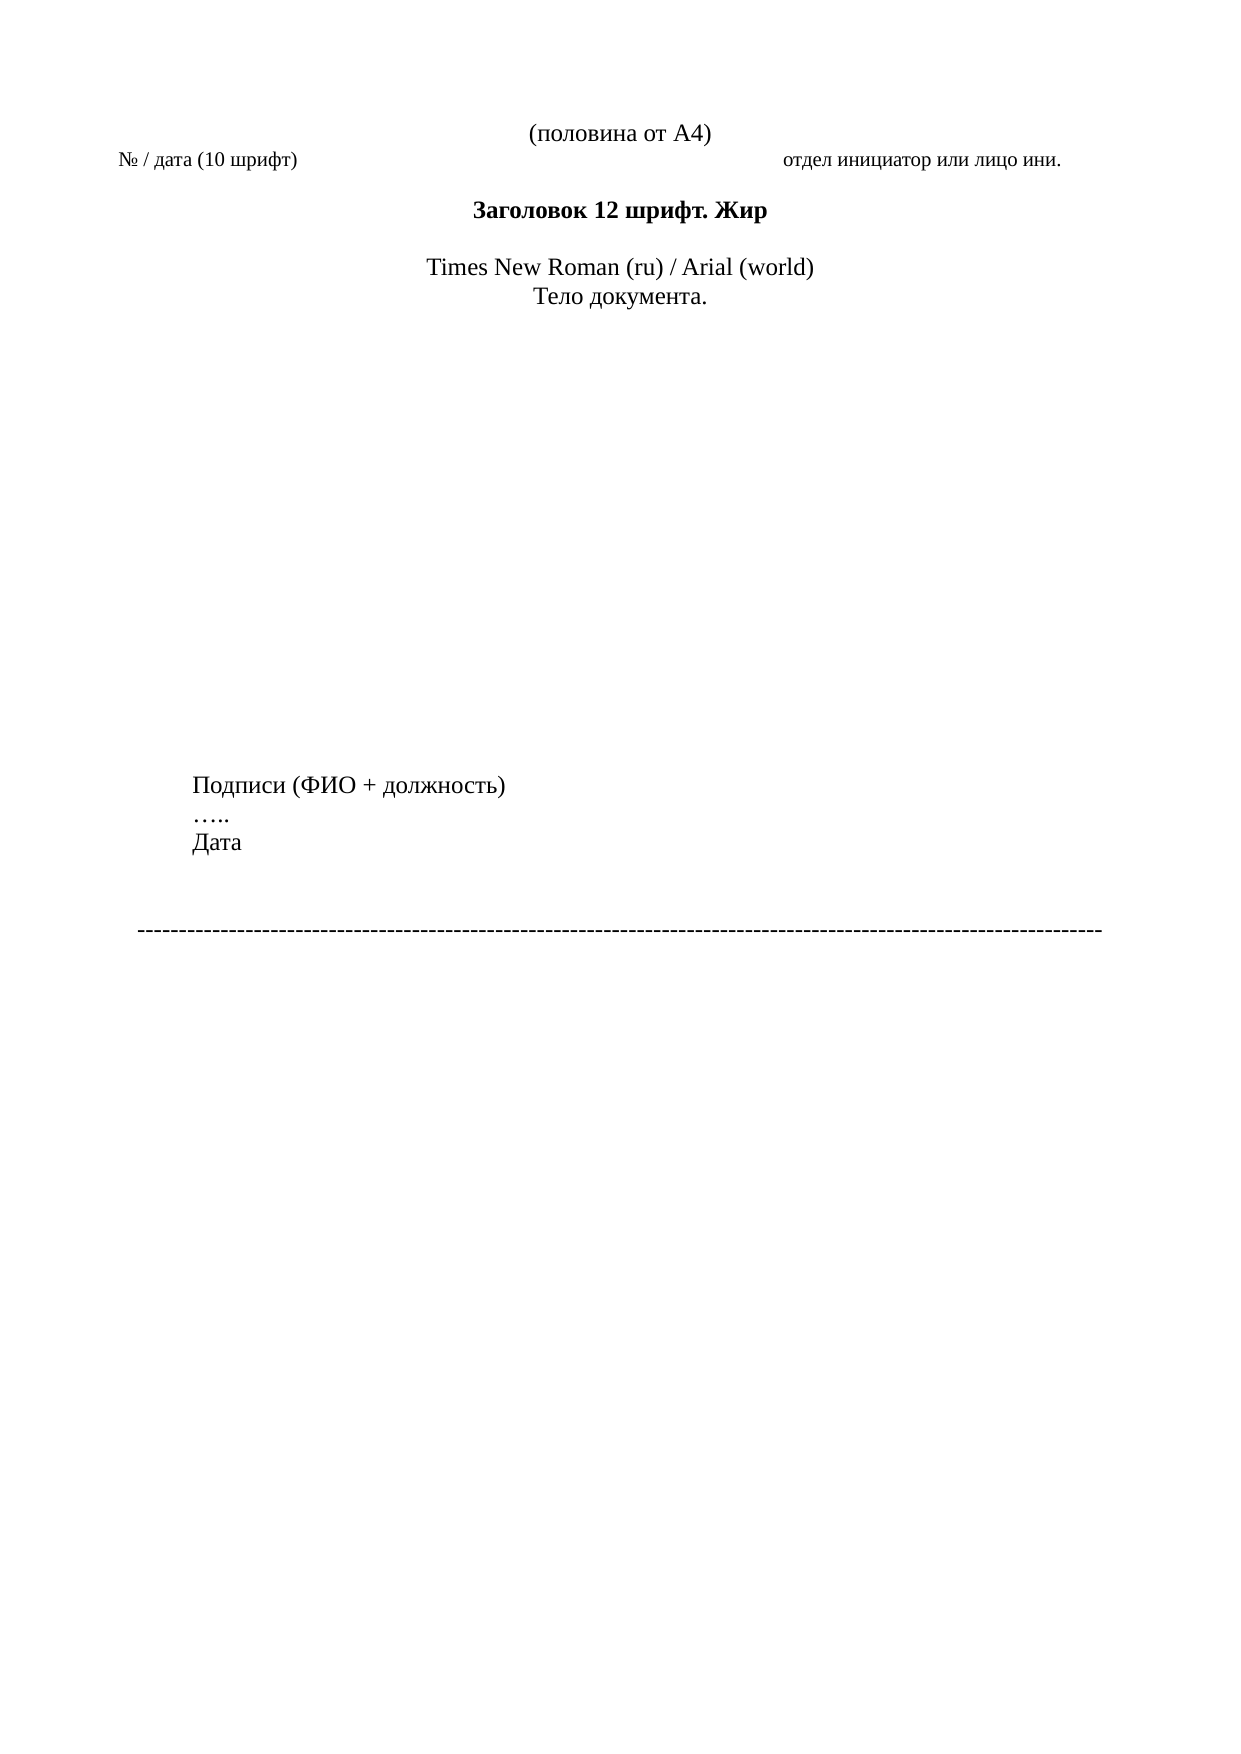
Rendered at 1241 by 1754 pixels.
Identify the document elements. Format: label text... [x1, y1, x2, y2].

text № / дата (10 шрифт) отдел инициатор или лицо ини. [118, 147, 1122, 171]
text (половина от А4) [118, 118, 1122, 147]
text Дата [118, 827, 1122, 856]
text Times New Roman (ru) / Arial (world) [118, 252, 1122, 281]
text -------------------------------------------------------------------------------------------------------------------- [118, 914, 1122, 942]
text ….. [118, 799, 1122, 827]
text Заголовок 12 шрифт. Жир [118, 195, 1122, 224]
text Тело документа. [118, 281, 1122, 310]
text Подписи (ФИО + должность) [118, 770, 1122, 799]
